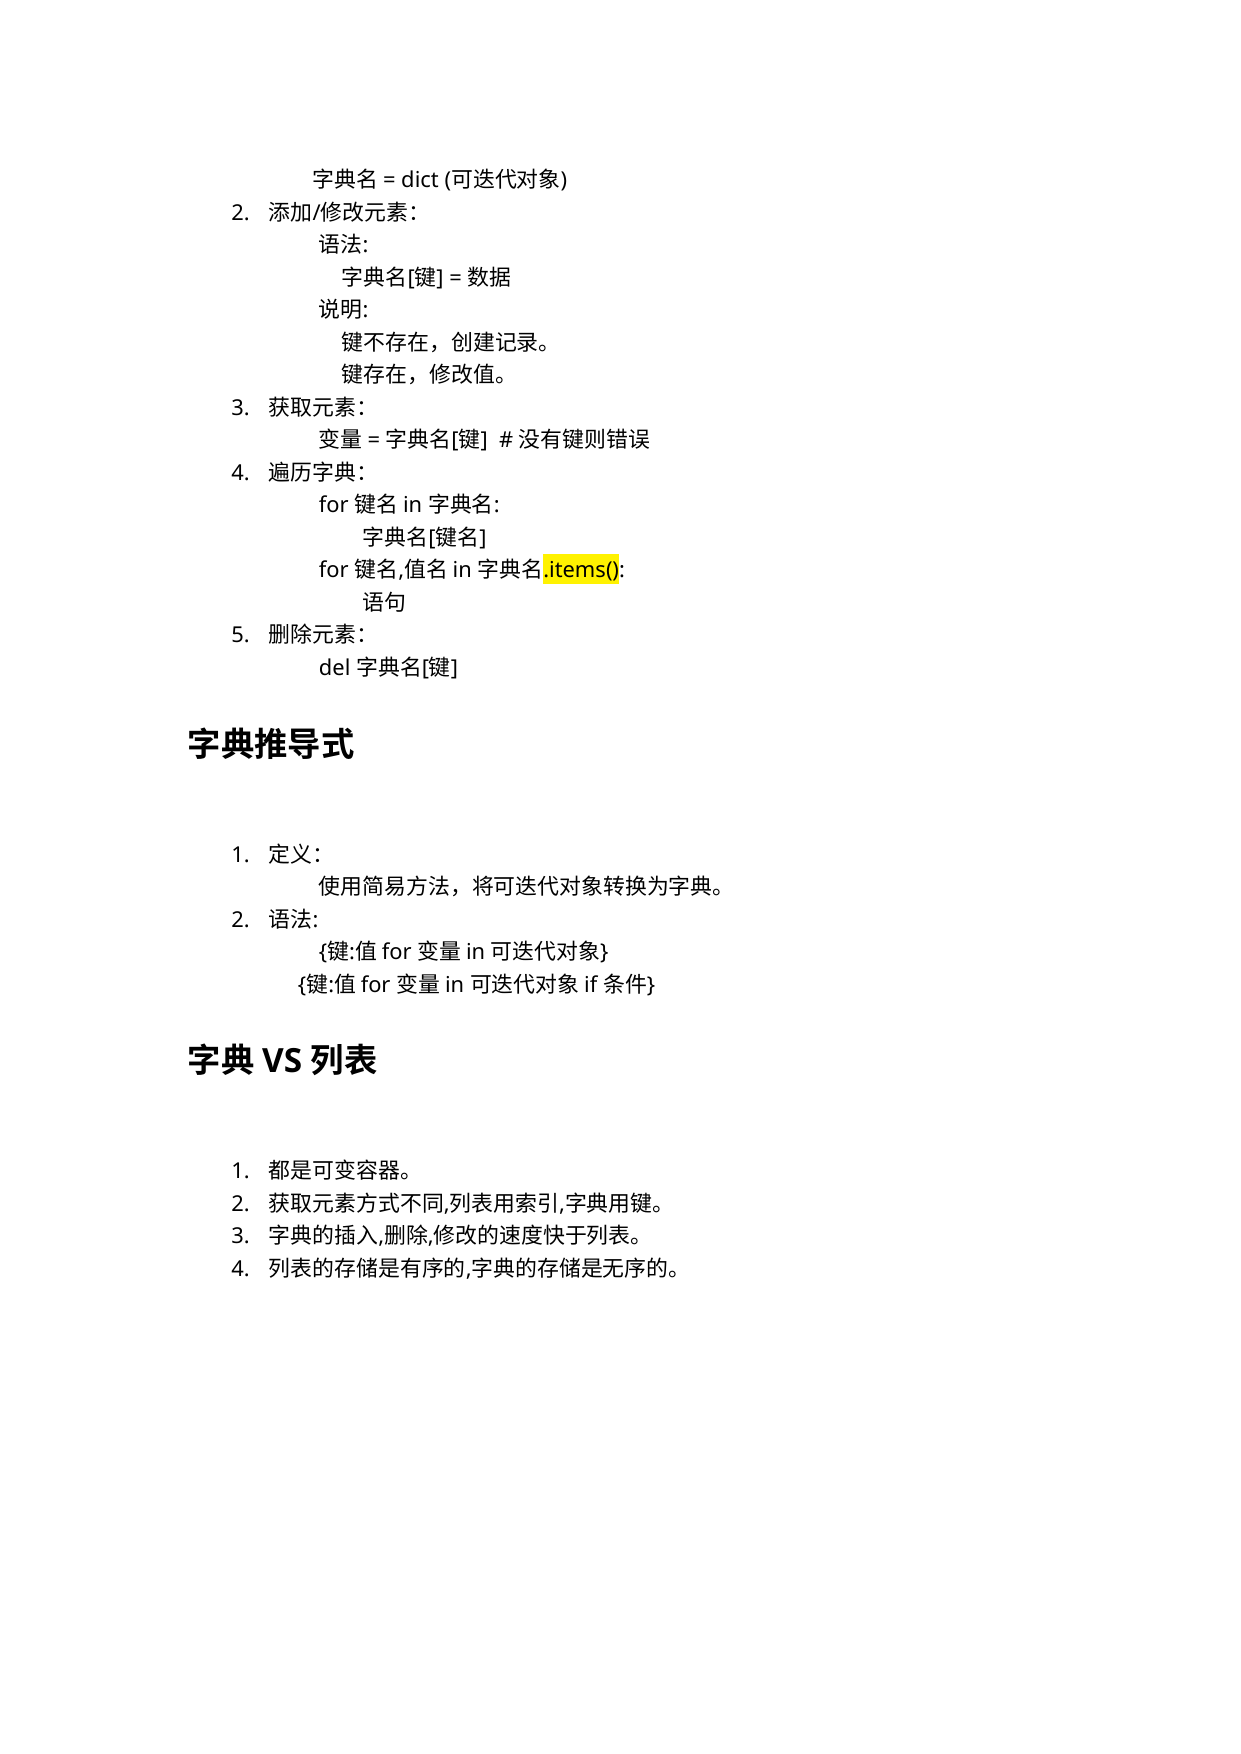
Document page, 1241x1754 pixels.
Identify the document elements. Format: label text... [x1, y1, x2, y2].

text for 键名,值名 in 字典名.items(): [275, 552, 1053, 584]
list 获取元素： [231, 389, 1053, 422]
text del 字典名[键] [275, 649, 1053, 682]
list 删除元素： [231, 617, 1053, 649]
text 使用简易方法，将可迭代对象转换为字典。 [275, 869, 1053, 901]
text 说明: [319, 292, 1053, 324]
text 变量 = 字典名[键] # 没有键则错误 [275, 422, 1053, 454]
list 字典的插入,删除,修改的速度快于列表。 [231, 1218, 1053, 1251]
text 键不存在，创建记录。 [319, 324, 1053, 357]
text 字典名 = dict (可迭代对象) [269, 162, 1053, 194]
text for 键名 in 字典名: [275, 487, 1053, 519]
text 字典名[键名] [275, 519, 1053, 552]
list 定义： [231, 836, 1053, 869]
text 键存在，修改值。 [319, 357, 1053, 389]
list 列表的存储是有序的,字典的存储是无序的。 [231, 1251, 1053, 1283]
list 获取元素方式不同,列表用索引,字典用键。 [231, 1186, 1053, 1218]
list 都是可变容器。 [231, 1153, 1053, 1186]
text {键:值 for 变量 in 可迭代对象 if 条件} [275, 966, 1053, 999]
text 字典名[键] = 数据 [319, 259, 1053, 292]
text 语句 [362, 584, 1053, 617]
subtitle 字典推导式 [187, 709, 1053, 774]
list 遍历字典： [231, 454, 1053, 487]
list 语法: [231, 901, 1053, 934]
text 语法: [319, 227, 1053, 259]
subtitle 字典 VS 列表 [187, 1026, 1053, 1091]
text {键:值 for 变量 in 可迭代对象} [275, 934, 1053, 966]
list 添加/修改元素： [231, 194, 1053, 227]
